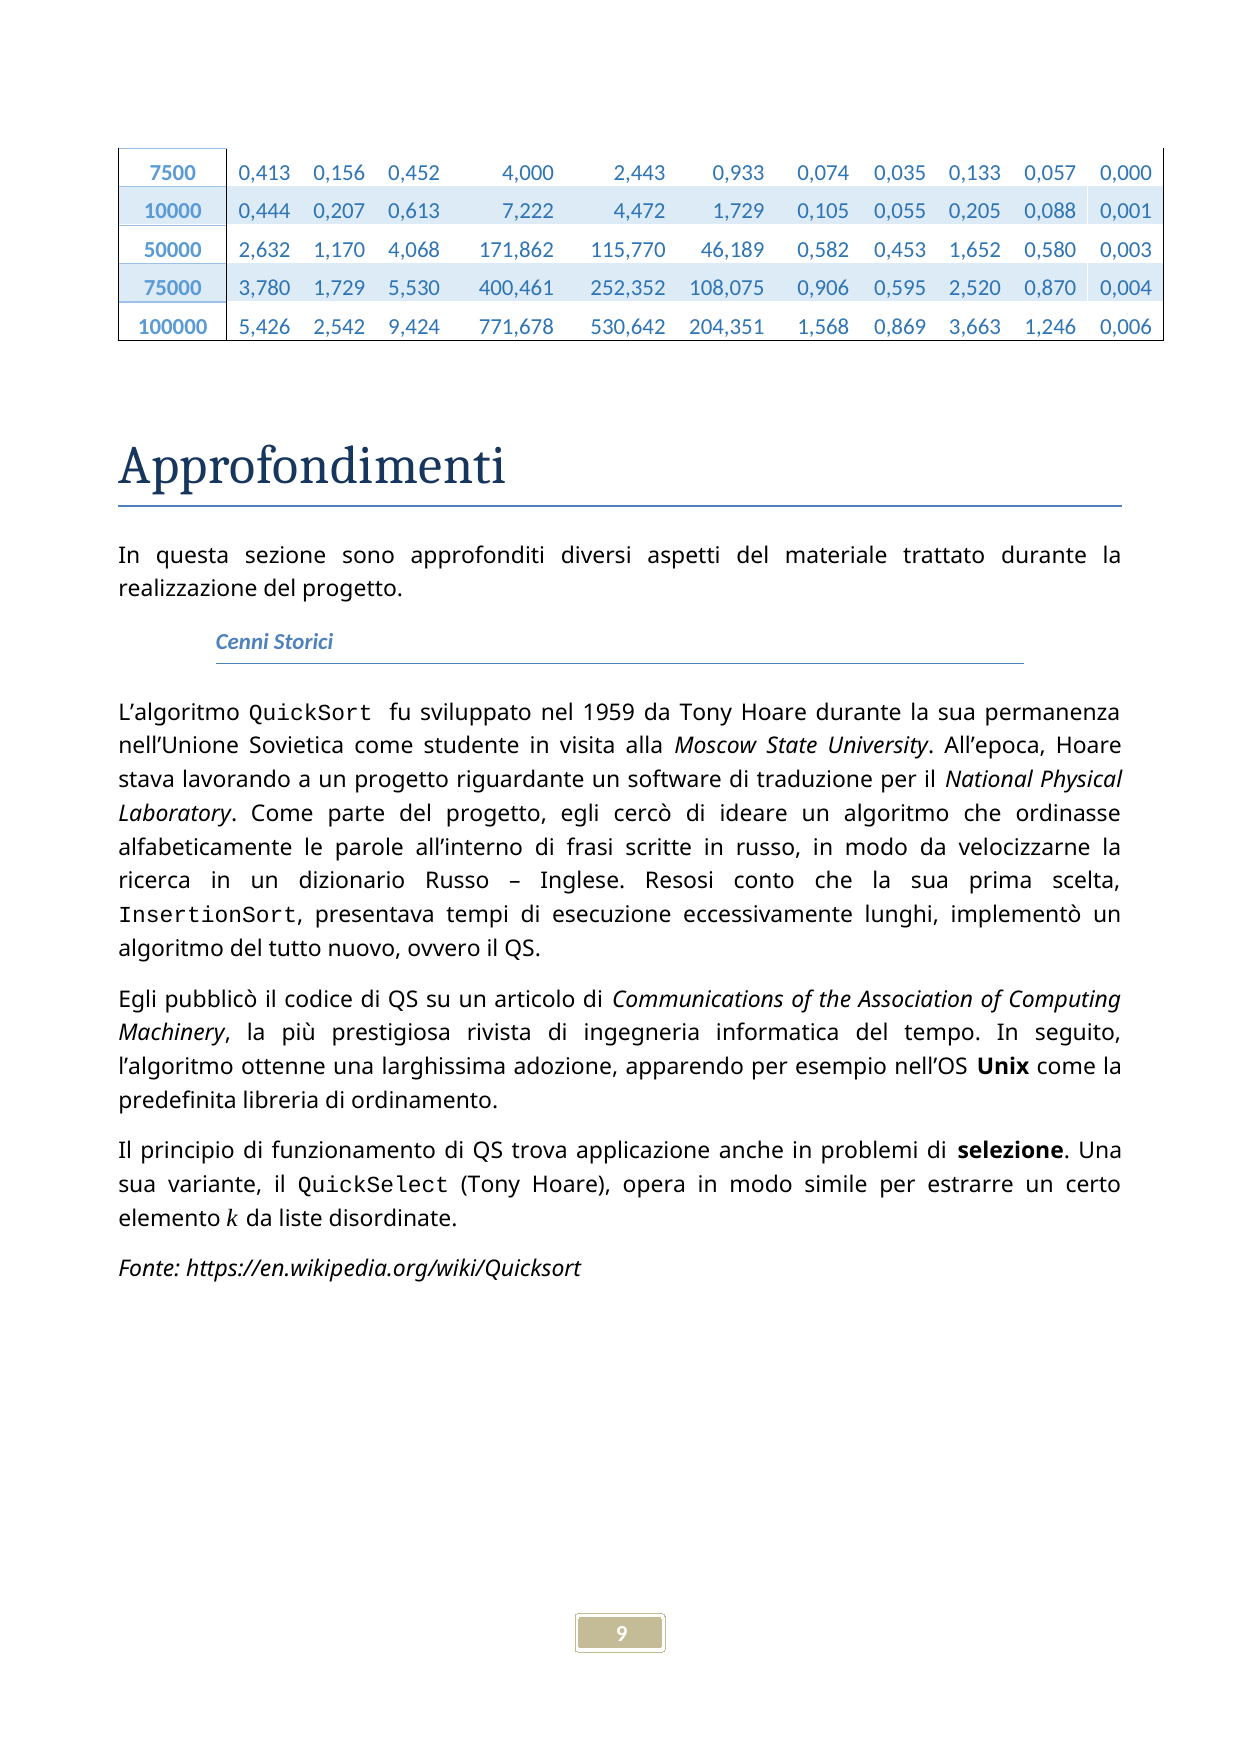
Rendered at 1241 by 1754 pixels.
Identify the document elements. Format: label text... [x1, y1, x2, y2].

title Approfondimenti [118, 434, 1122, 505]
table_cell 1,568 [776, 301, 860, 340]
text Fonte: https://en.wikipedia.org/wiki/Quicksort [118, 1252, 1122, 1283]
table_cell 5,530 [376, 263, 451, 301]
table_cell 2,632 [227, 225, 302, 263]
table_cell 0,004 [1088, 263, 1163, 301]
text Cenni Storici [216, 627, 1024, 663]
text Il principio di funzionamento di QS trova applicazione anche in problemi di selezione. Una sua variante, il QuickSelect (Tony Hoare), opera in modo simile per estrarre un certo elemento da liste disordinate. [118, 1134, 1122, 1233]
table_cell 100000 [119, 303, 226, 340]
table_cell 3,663 [937, 301, 1012, 340]
table_cell 5,426 [227, 301, 302, 340]
table_cell 4,000 [451, 148, 565, 186]
table_cell 0,413 [227, 148, 302, 186]
table_cell 0,869 [860, 301, 937, 340]
table_cell 0,088 [1012, 186, 1087, 224]
table_cell 0,613 [376, 186, 451, 224]
table_cell 0,006 [1088, 301, 1163, 340]
table_cell 115,770 [565, 225, 677, 263]
table_cell 0,003 [1088, 225, 1163, 263]
table_cell 50000 [119, 226, 226, 263]
table_cell 0,580 [1012, 225, 1087, 263]
table_cell 2,542 [302, 301, 376, 340]
table_cell 4,068 [376, 225, 451, 263]
table_cell 108,075 [677, 263, 776, 301]
text L’algoritmo QuickSort fu sviluppato nel 1959 da Tony Hoare durante la sua permanenza nell’Unione Sovietica come studente in visita alla Moscow State University. All’epoca, Hoare stava lavorando a un progetto riguardante un software di traduzione per il National Physical Laboratory. Come parte del progetto, egli cercò di ideare un algoritmo che ordinasse alfabeticamente le parole all’interno di frasi scritte in russo, in modo da velocizzarne la ricerca in un dizionario Russo – Inglese. Resosi conto che la sua prima scelta, InsertionSort, presentava tempi di esecuzione eccessivamente lunghi, implementò un algoritmo del tutto nuovo, ovvero il QS. [118, 696, 1122, 963]
table_cell 252,352 [565, 263, 677, 301]
table_cell 171,862 [451, 225, 565, 263]
table_cell 9,424 [376, 301, 451, 340]
table_cell 1,170 [302, 225, 376, 263]
table_cell 771,678 [451, 301, 565, 340]
table_cell 0,452 [376, 148, 451, 186]
table_cell 3,780 [227, 263, 302, 301]
table_cell 0,074 [776, 148, 860, 186]
table_cell 204,351 [677, 301, 776, 340]
table_cell 1,246 [1012, 301, 1087, 340]
table_cell 0,105 [776, 186, 860, 224]
table_cell 0,582 [776, 225, 860, 263]
text In questa sezione sono approfonditi diversi aspetti del materiale trattato durante la realizzazione del progetto. [118, 538, 1122, 603]
table_cell 0,000 [1088, 148, 1163, 186]
table_cell 0,057 [1012, 148, 1087, 186]
table_cell 0,595 [860, 263, 937, 301]
table_cell 1,729 [302, 263, 376, 301]
table_cell 46,189 [677, 225, 776, 263]
table_cell 1,652 [937, 225, 1012, 263]
table_cell 0,055 [860, 186, 937, 224]
table_cell 400,461 [451, 263, 565, 301]
table_cell 10000 [119, 187, 226, 224]
table_cell 0,444 [227, 186, 302, 224]
table_cell 4,472 [565, 186, 677, 224]
table_cell 0,156 [302, 148, 376, 186]
text Egli pubblicò il codice di QS su un articolo di Communications of the Association of Computing Machinery, la più prestigiosa rivista di ingegneria informatica del tempo. In seguito, l’algoritmo ottenne una larghissima adozione, apparendo per esempio nell’OS Unix come la predefinita libreria di ordinamento. [118, 982, 1122, 1115]
table_cell 0,453 [860, 225, 937, 263]
table_cell 0,001 [1088, 186, 1163, 224]
table_cell 7500 [119, 149, 226, 186]
table_cell 0,035 [860, 148, 937, 186]
table_cell 530,642 [565, 301, 677, 340]
table_cell 2,443 [565, 148, 677, 186]
table_cell 0,933 [677, 148, 776, 186]
table_cell 0,906 [776, 263, 860, 301]
table_cell 1,729 [677, 186, 776, 224]
table_cell 0,207 [302, 186, 376, 224]
table_cell 0,133 [937, 148, 1012, 186]
table_cell 7,222 [451, 186, 565, 224]
table_cell 0,870 [1012, 263, 1087, 301]
table_cell 75000 [119, 264, 226, 301]
table_cell 2,520 [937, 263, 1012, 301]
table_cell 0,205 [937, 186, 1012, 224]
